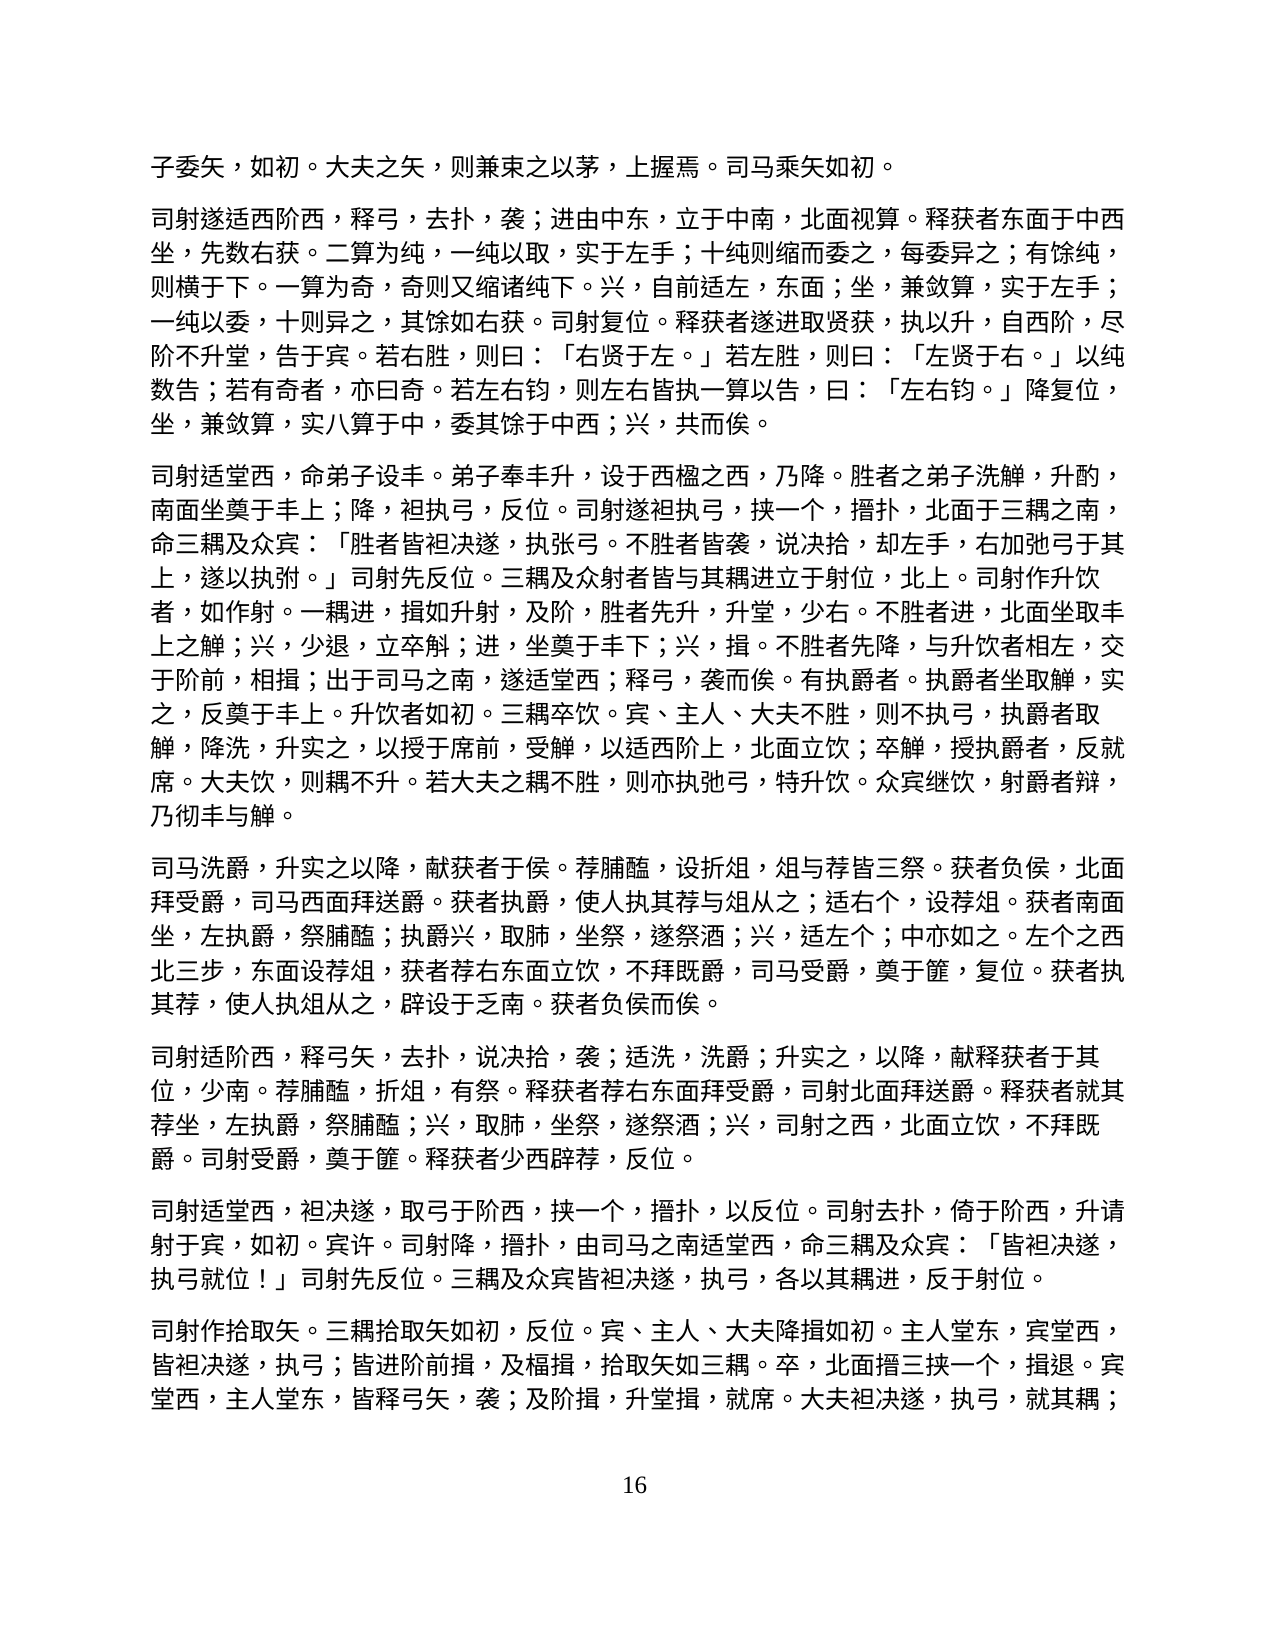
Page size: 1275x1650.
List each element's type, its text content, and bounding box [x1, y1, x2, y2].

text 司射适堂西，命弟子设丰。弟子奉丰升，设于西楹之西，乃降。胜者之弟子洗觯，升酌，南面坐奠于丰上；降，袒执弓，反位。司射遂袒执弓，挟一个，搢扑，北面于三耦之南，命三耦及众宾：「胜者皆袒决遂，执张弓。不胜者皆袭，说决拾，却左手，右加弛弓于其上，遂以执弣。」司射先反位。三耦及众射者皆与其耦进立于射位，北上。司射作升饮者，如作射。一耦进，揖如升射，及阶，胜者先升，升堂，少右。不胜者进，北面坐取丰上之觯；兴，少退，立卒斛；进，坐奠于丰下；兴，揖。不胜者先降，与升饮者相左，交于阶前，相揖；出于司马之南，遂适堂西；释弓，袭而俟。有执爵者。执爵者坐取觯，实之，反奠于丰上。升饮者如初。三耦卒饮。宾、主人、大夫不胜，则不执弓，执爵者取觯，降洗，升实之，以授于席前，受觯，以适西阶上，北面立饮；卒觯，授执爵者，反就席。大夫饮，则耦不升。若大夫之耦不胜，则亦执弛弓，特升饮。众宾继饮，射爵者辩，乃彻丰与觯。 [150, 458, 1125, 833]
text 司射遂适西阶西，释弓，去扑，袭；进由中东，立于中南，北面视算。释获者东面于中西坐，先数右获。二算为纯，一纯以取，实于左手；十纯则缩而委之，每委异之；有馀纯，则横于下。一算为奇，奇则又缩诸纯下。兴，自前适左，东面；坐，兼敛算，实于左手；一纯以委，十则异之，其馀如右获。司射复位。释获者遂进取贤获，执以升，自西阶，尽阶不升堂，告于宾。若右胜，则曰：「右贤于左。」若左胜，则曰：「左贤于右。」以纯数告；若有奇者，亦曰奇。若左右钧，则左右皆执一算以告，曰：「左右钧。」降复位，坐，兼敛算，实八算于中，委其馀于中西；兴，共而俟。 [150, 202, 1125, 440]
text 司马洗爵，升实之以降，献获者于侯。荐脯醢，设折俎，俎与荐皆三祭。获者负侯，北面拜受爵，司马西面拜送爵。获者执爵，使人执其荐与俎从之；适右个，设荐俎。获者南面坐，左执爵，祭脯醢；执爵兴，取肺，坐祭，遂祭酒；兴，适左个；中亦如之。左个之西北三步，东面设荐俎，获者荐右东面立饮，不拜既爵，司马受爵，奠于篚，复位。获者执其荐，使人执俎从之，辟设于乏南。获者负侯而俟。 [150, 851, 1125, 1021]
text 司射适阶西，释弓矢，去扑，说决拾，袭；适洗，洗爵；升实之，以降，献释获者于其位，少南。荐脯醢，折俎，有祭。释获者荐右东面拜受爵，司射北面拜送爵。释获者就其荐坐，左执爵，祭脯醢；兴，取肺，坐祭，遂祭酒；兴，司射之西，北面立饮，不拜既爵。司射受爵，奠于篚。释获者少西辟荐，反位。 [150, 1039, 1125, 1175]
text 子委矢，如初。大夫之矢，则兼束之以茅，上握焉。司马乘矢如初。 [150, 150, 1125, 184]
text 司射适堂西，袒决遂，取弓于阶西，挟一个，搢扑，以反位。司射去扑，倚于阶西，升请射于宾，如初。宾许。司射降，搢扑，由司马之南适堂西，命三耦及众宾：「皆袒决遂，执弓就位！」司射先反位。三耦及众宾皆袒决遂，执弓，各以其耦进，反于射位。 [150, 1193, 1125, 1296]
text 司射作拾取矢。三耦拾取矢如初，反位。宾、主人、大夫降揖如初。主人堂东，宾堂西，皆袒决遂，执弓；皆进阶前揖，及楅揖，拾取矢如三耦。卒，北面搢三挟一个，揖退。宾堂西，主人堂东，皆释弓矢，袭；及阶揖，升堂揖，就席。大夫袒决遂，执弓，就其耦； [150, 1313, 1125, 1416]
